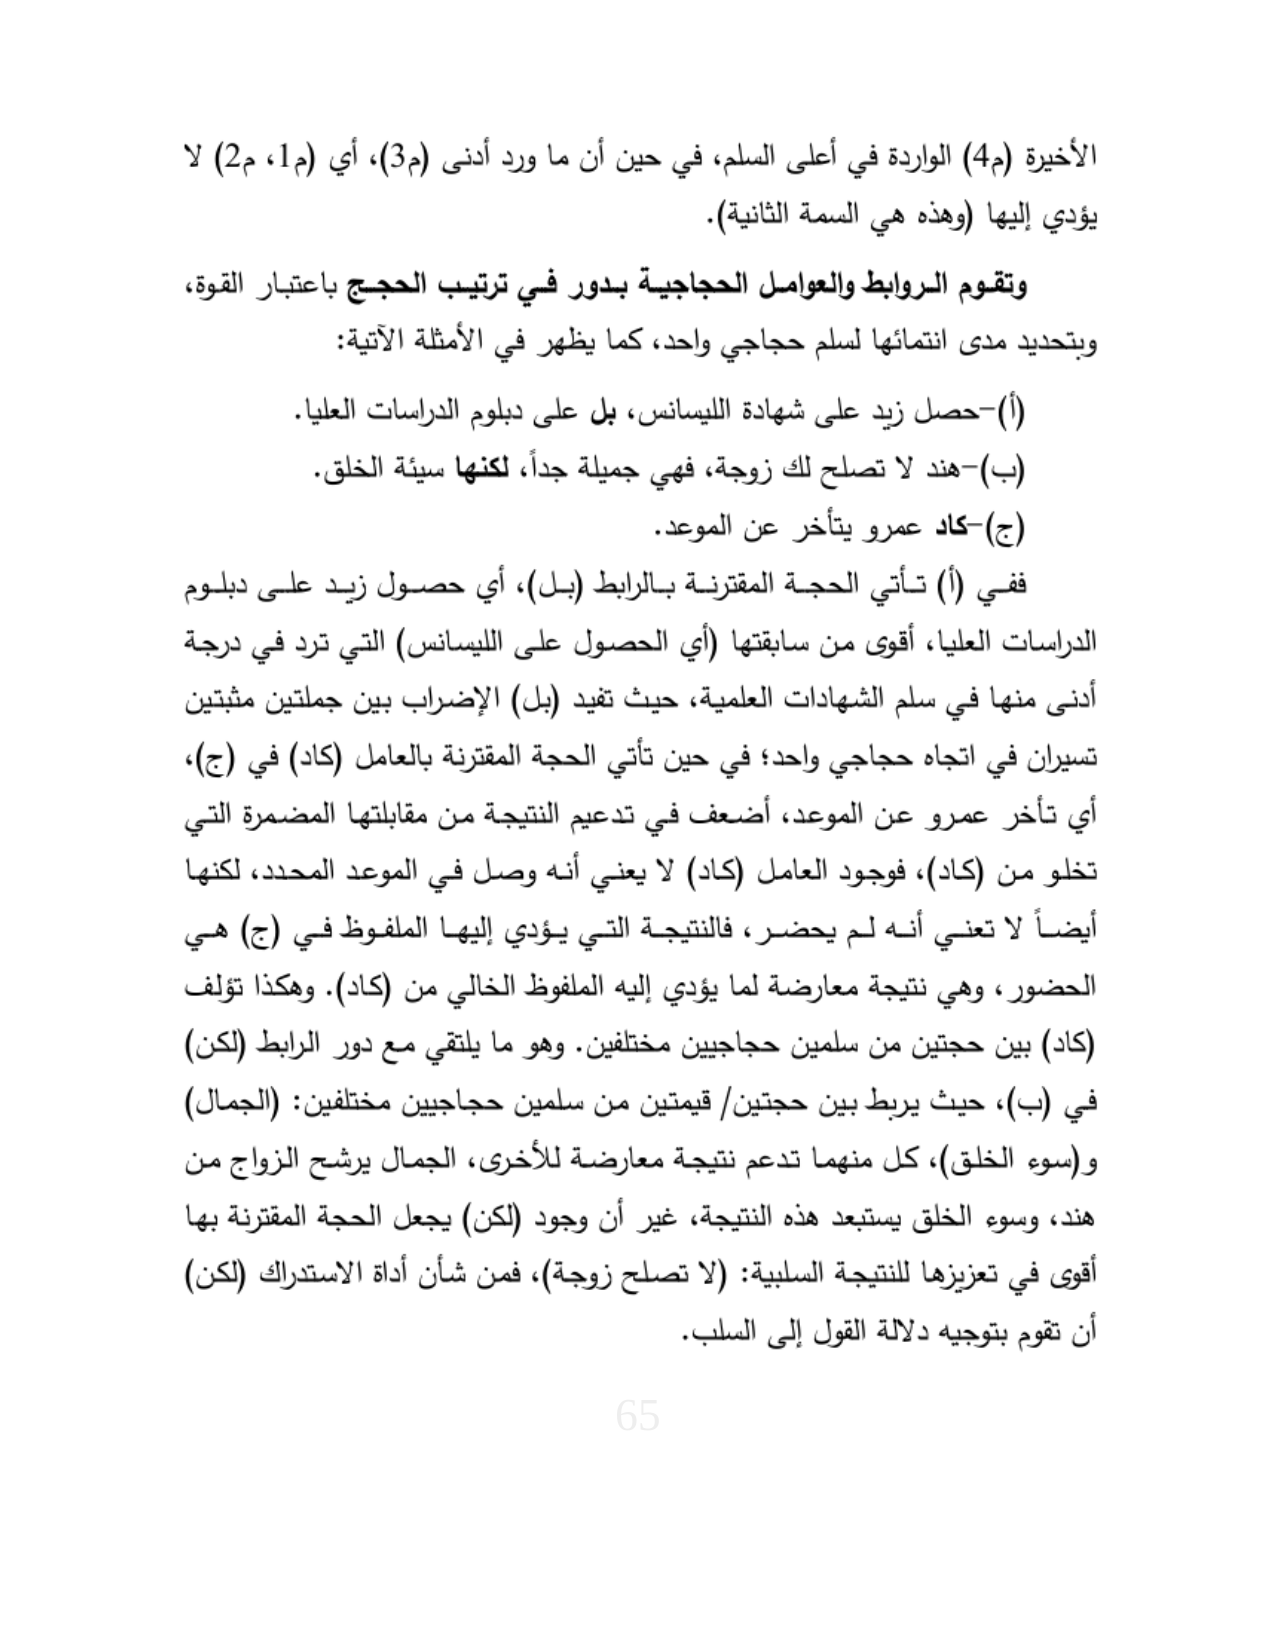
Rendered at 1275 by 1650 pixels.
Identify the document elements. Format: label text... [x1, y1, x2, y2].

text 65 [118, 1388, 1157, 1440]
picture [118, 118, 1158, 1388]
